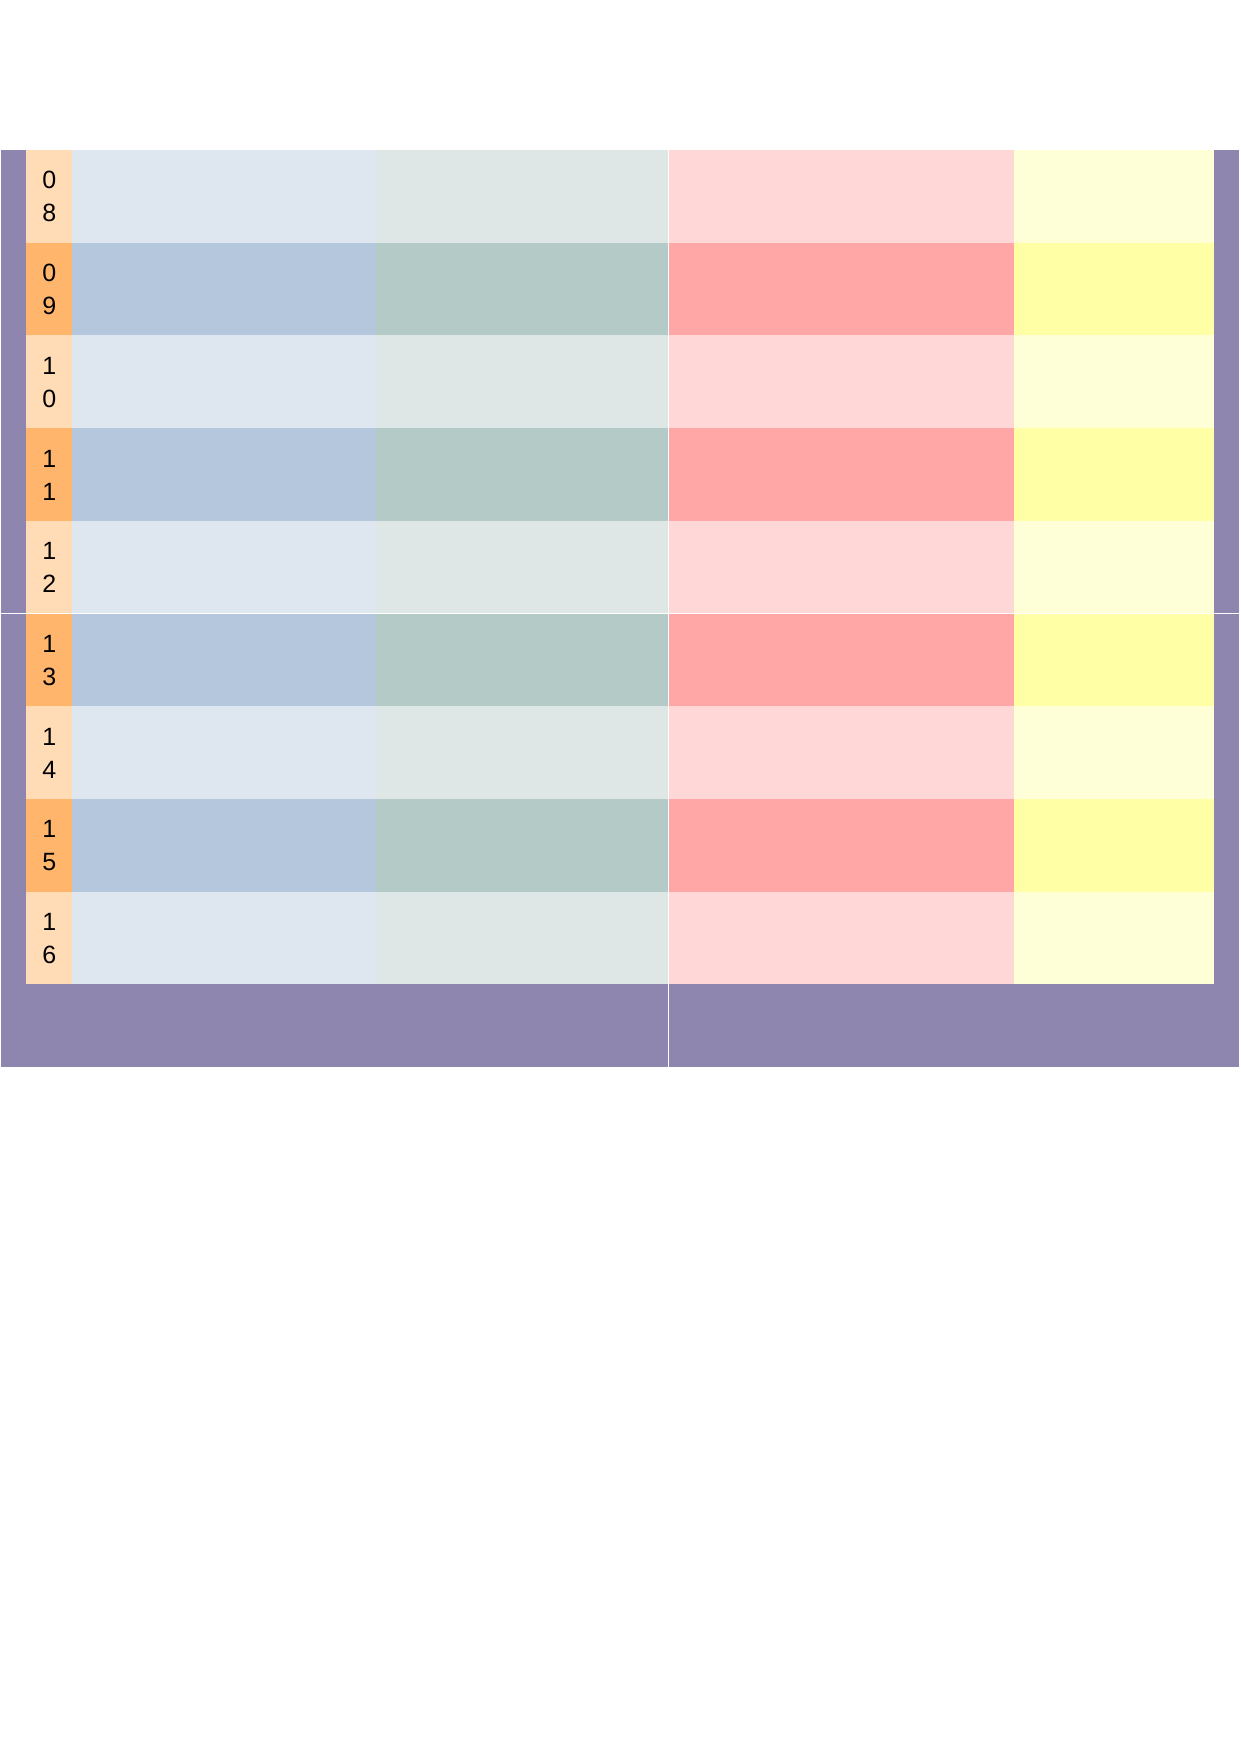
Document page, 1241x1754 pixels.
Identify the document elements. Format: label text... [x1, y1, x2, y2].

table_cell [1214, 706, 1239, 799]
table_cell [376, 335, 668, 428]
table_cell [1014, 984, 1214, 1067]
table_cell [669, 984, 1014, 1067]
table_cell [72, 428, 376, 521]
table_cell [669, 428, 1014, 521]
table_cell [1214, 984, 1239, 1067]
table_cell [1214, 150, 1239, 243]
table_cell [669, 892, 1014, 984]
table_cell [376, 243, 668, 335]
table_cell [1214, 614, 1239, 706]
table_cell [376, 150, 668, 243]
table_cell [1, 521, 26, 613]
table_cell [1214, 892, 1239, 984]
table_cell [1014, 892, 1214, 984]
table_cell [1214, 243, 1239, 335]
table_cell [376, 892, 668, 984]
table_cell [376, 799, 668, 892]
table_cell 13 [26, 614, 72, 706]
table_cell [1214, 799, 1239, 892]
table_cell 14 [26, 706, 72, 799]
table_cell [72, 892, 376, 984]
table_cell [669, 614, 1014, 706]
table_cell [376, 521, 668, 613]
table_cell [1, 984, 26, 1067]
table_cell [72, 614, 376, 706]
table_cell [1, 706, 26, 799]
table_cell [72, 521, 376, 613]
table_cell [1214, 335, 1239, 428]
table_cell [26, 984, 72, 1067]
table_cell [1014, 243, 1214, 335]
table_cell [1, 614, 26, 706]
table_cell 08 [26, 150, 72, 243]
table_cell [669, 706, 1014, 799]
table_cell 10 [26, 335, 72, 428]
table_cell [1014, 335, 1214, 428]
table_cell [1214, 521, 1239, 613]
table_cell 11 [26, 428, 72, 521]
table_cell [1, 335, 26, 428]
table_cell [72, 150, 376, 243]
table_cell [1014, 521, 1214, 613]
table_cell [1, 150, 26, 243]
table_cell [669, 150, 1014, 243]
table_cell [376, 428, 668, 521]
table_cell [1214, 428, 1239, 521]
table_cell [1014, 706, 1214, 799]
table_cell [72, 706, 376, 799]
table_cell 12 [26, 521, 72, 613]
table_cell [1, 428, 26, 521]
table_cell [669, 243, 1014, 335]
table_cell [669, 521, 1014, 613]
table_cell [1014, 428, 1214, 521]
table_cell [1, 799, 26, 892]
table_cell [376, 984, 668, 1067]
table_cell [1014, 799, 1214, 892]
table_cell [1, 243, 26, 335]
table_cell [669, 335, 1014, 428]
table_cell 16 [26, 892, 72, 984]
table_cell [72, 799, 376, 892]
table_cell 09 [26, 243, 72, 335]
table_cell [72, 984, 376, 1067]
table_cell [72, 243, 376, 335]
table_cell [669, 799, 1014, 892]
table_cell [72, 335, 376, 428]
table_cell [376, 614, 668, 706]
table_cell [1014, 150, 1214, 243]
table_cell [1, 892, 26, 984]
table_cell [1014, 614, 1214, 706]
table_cell 15 [26, 799, 72, 892]
table_cell [376, 706, 668, 799]
